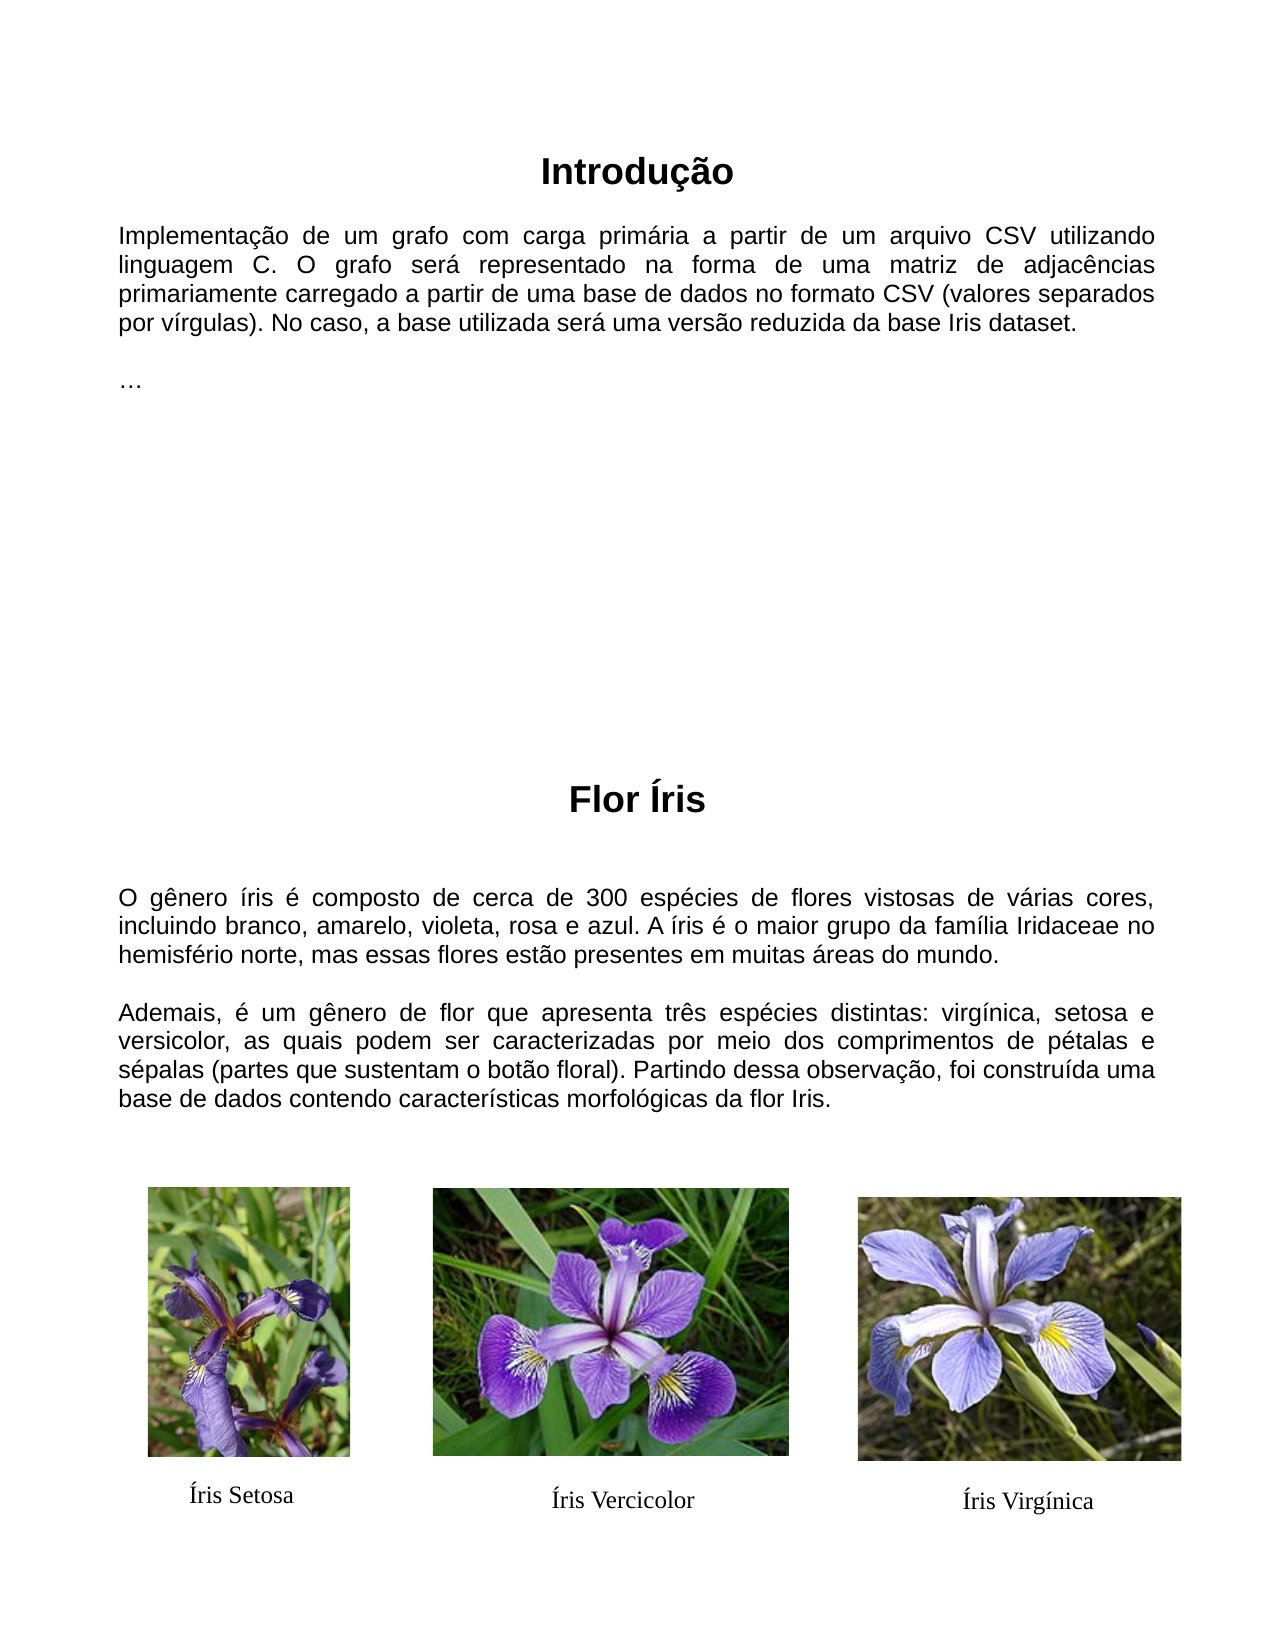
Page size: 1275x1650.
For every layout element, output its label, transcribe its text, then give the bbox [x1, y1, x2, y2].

text O gênero íris é composto de cerca de 300 espécies de flores vistosas de várias cores, incluindo branco, amarelo, violeta, rosa e azul. A íris é o maior grupo da família Iridaceae no hemisfério norte, mas essas flores estão presentes em muitas áreas do mundo. [118, 882, 1157, 969]
text Ademais, é um gênero de flor que apresenta três espécies distintas: virgínica, setosa e versicolor, as quais podem ser caracterizadas por meio dos comprimentos de pétalas e sépalas (partes que sustentam o botão floral). Partindo dessa observação, foi construída uma base de dados contendo características morfológicas da flor Iris. [118, 997, 1157, 1112]
text Implementação de um grafo com carga primária a partir de um arquivo CSV utilizando linguagem C. O grafo será representado na forma de uma matriz de adjacências primariamente carregado a partir de uma base de dados no formato CSV (valores separados por vírgulas). No caso, a base utilizada será uma versão reduzida da base Iris dataset. [118, 221, 1157, 336]
text Flor Íris [118, 777, 1157, 820]
picture [857, 1197, 1182, 1461]
text … [118, 365, 1157, 394]
picture [147, 1187, 350, 1457]
picture [432, 1188, 789, 1456]
text Introdução [118, 149, 1157, 192]
